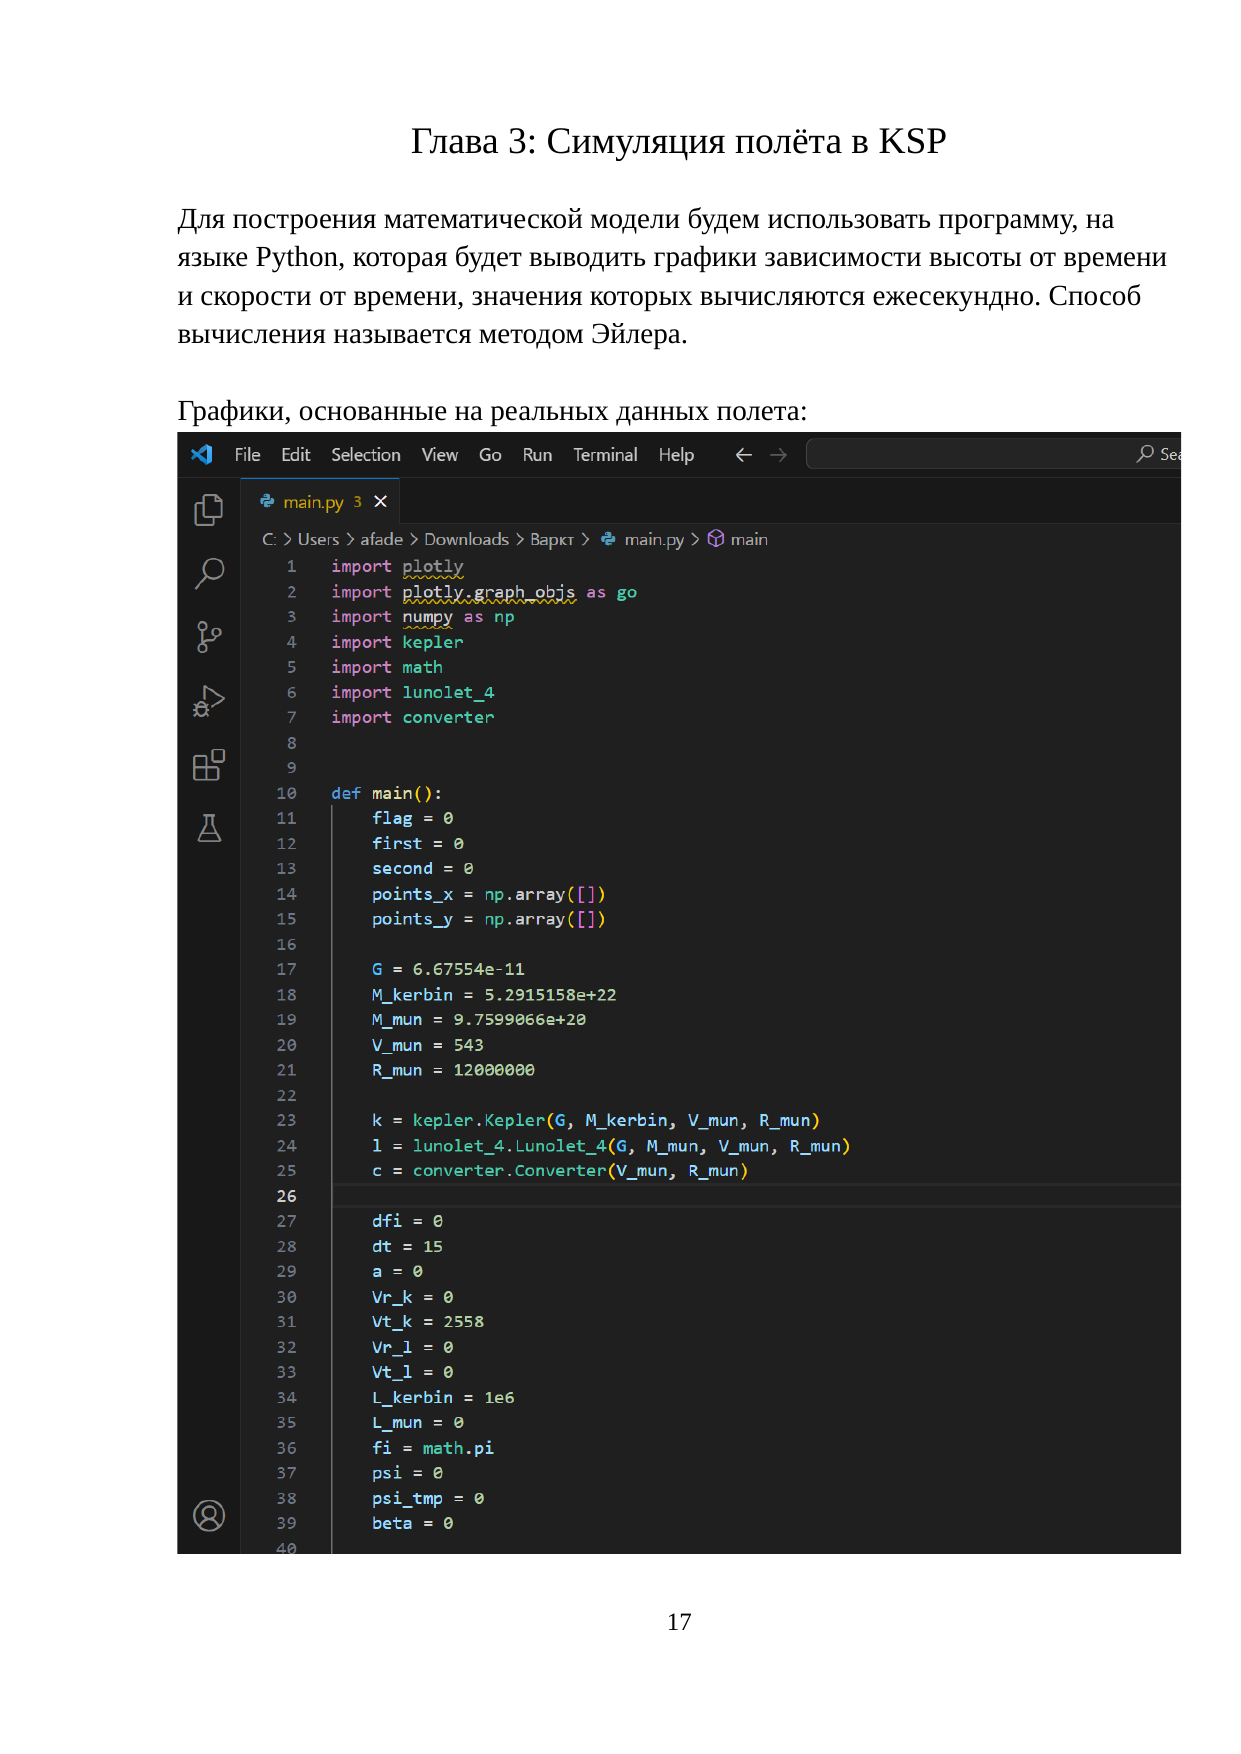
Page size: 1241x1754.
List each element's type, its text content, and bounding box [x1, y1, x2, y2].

picture [177, 432, 1182, 1554]
text Графики, основанные на реальных данных полета: [177, 393, 1181, 427]
text Для построения математической модели будем использовать программу, на языке Python, которая будет выводить графики зависимости высоты от времени и скорости от времени, значения которых вычисляются ежесекундно. Способ вычисления называется методом Эйлера. [177, 201, 1181, 350]
subtitle Глава 3: Симуляция полёта в KSP [177, 118, 1181, 161]
